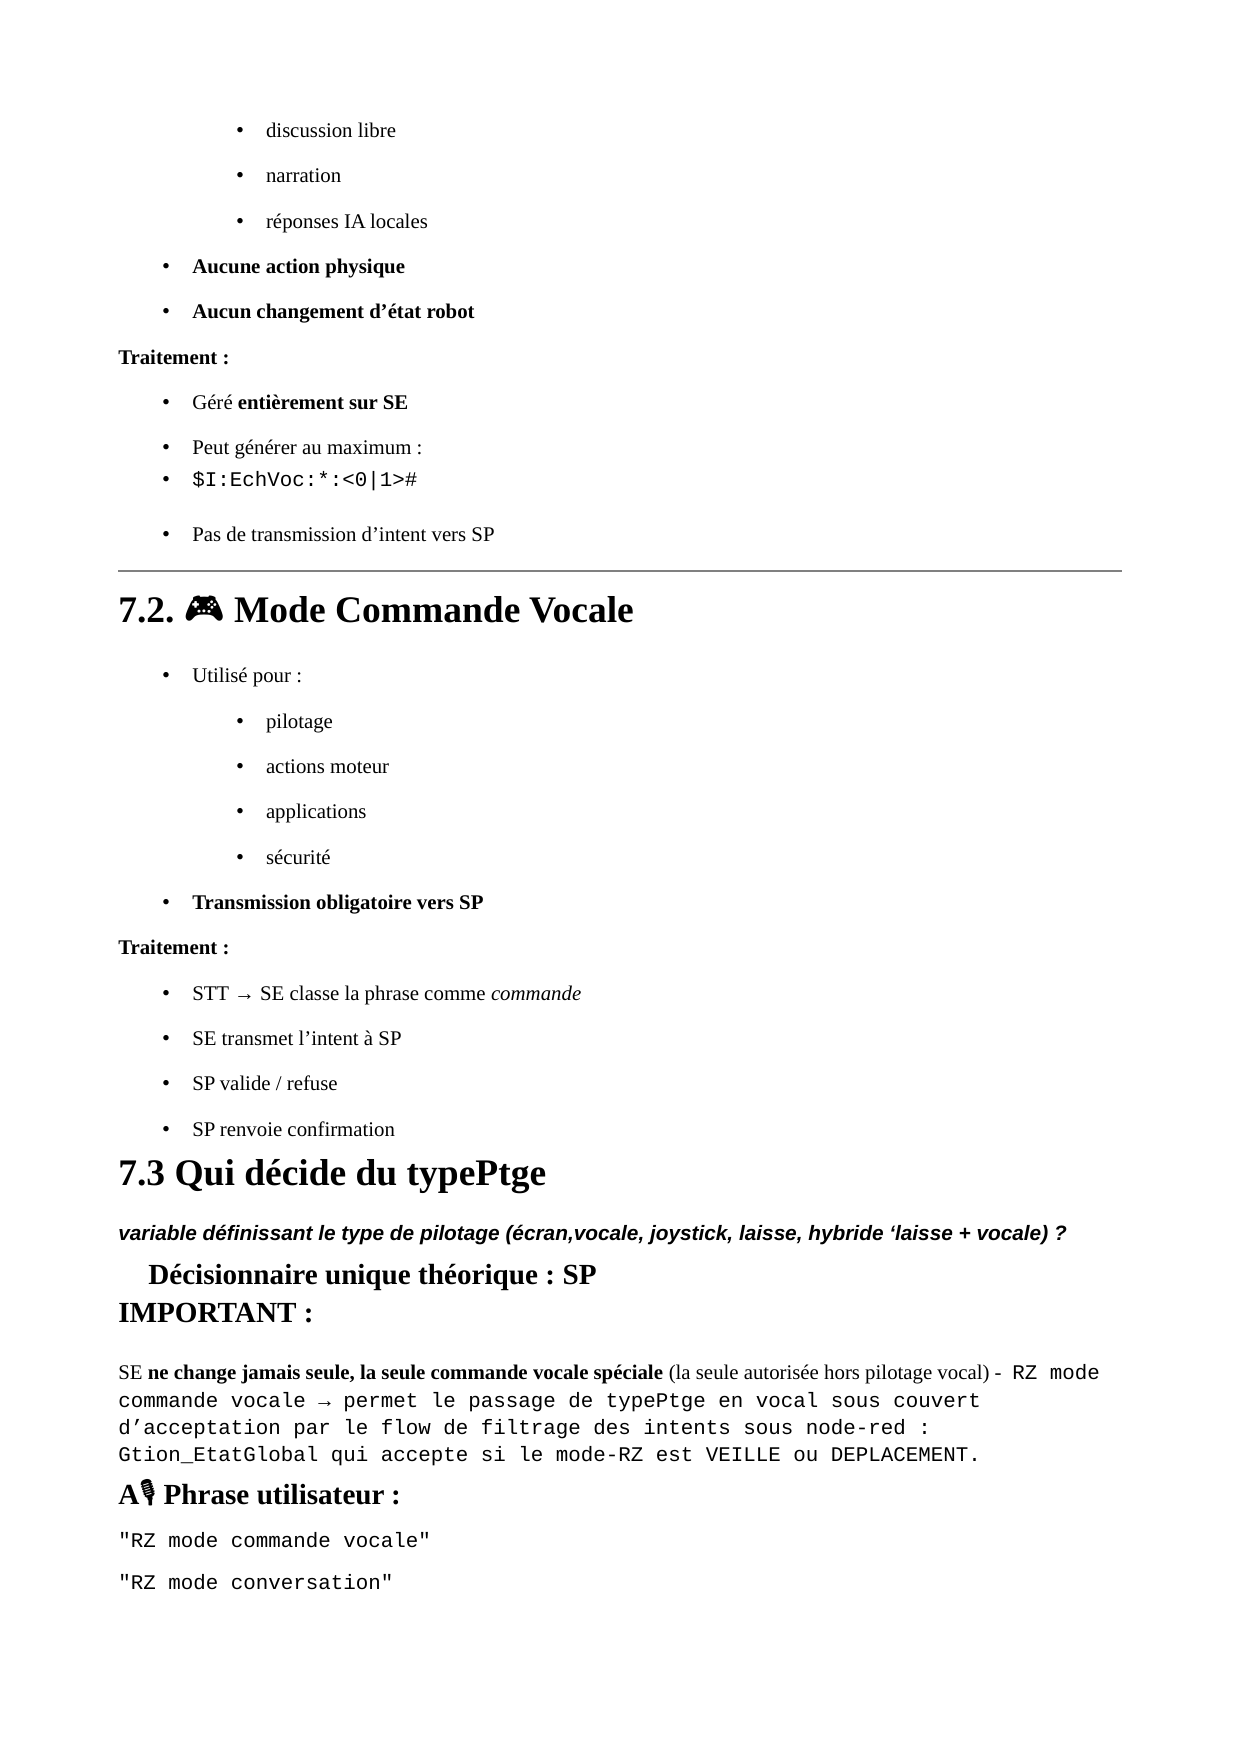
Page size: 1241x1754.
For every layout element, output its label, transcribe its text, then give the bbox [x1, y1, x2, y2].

list pilotage [236, 709, 1122, 733]
subtitle 🔑 Décisionnaire unique théorique : SP IMPORTANT : [118, 1257, 1122, 1329]
text SE ne change jamais seule, la seule commande vocale spéciale (la seule autorisée hors pilotage vocal) - RZ mode commande vocale → permet le passage de typePtge en vocal sous couvert d’acceptation par le flow de filtrage des intents sous node-red : Gtion_EtatGlobal qui accepte si le mode-RZ est VEILLE ou DEPLACEMENT. [118, 1360, 1122, 1468]
list Aucune action physique [162, 254, 1122, 278]
text "RZ mode commande vocale" [118, 1530, 1122, 1554]
list $I:EchVoc:*:<0|1># [162, 469, 1122, 492]
list sécurité [236, 844, 1122, 869]
list SP renvoie confirmation [162, 1116, 1122, 1141]
list Pas de transmission d’intent vers SP [162, 522, 1122, 546]
text Traitement : [118, 345, 1122, 369]
list Aucun changement d’état robot [162, 299, 1122, 323]
list discussion libre [236, 118, 1122, 142]
list STT → SE classe la phrase comme commande [162, 981, 1122, 1004]
list Transmission obligatoire vers SP [162, 890, 1122, 914]
list Géré entièrement sur SE [162, 390, 1122, 414]
subtitle 7.3 Qui décide du typePtge [118, 1150, 1122, 1193]
text "RZ mode conversation" [118, 1572, 1122, 1596]
list actions moteur [236, 754, 1122, 778]
subtitle variable définissant le type de pilotage (écran,vocale, joystick, laisse, hybride ‘laisse + vocale) ? [118, 1220, 1122, 1244]
list Utilisé pour : [162, 663, 1122, 687]
text Traitement : [118, 935, 1122, 959]
list narration [236, 163, 1122, 187]
subtitle 7.2. 🎮 Mode Commande Vocale [118, 587, 1122, 631]
subtitle A🎙️ Phrase utilisateur : [118, 1477, 1122, 1511]
list applications [236, 799, 1122, 823]
list SE transmet l’intent à SP [162, 1026, 1122, 1050]
list réponses IA locales [236, 209, 1122, 233]
list Peut générer au maximum : [162, 435, 1122, 459]
list SP valide / refuse [162, 1071, 1122, 1095]
